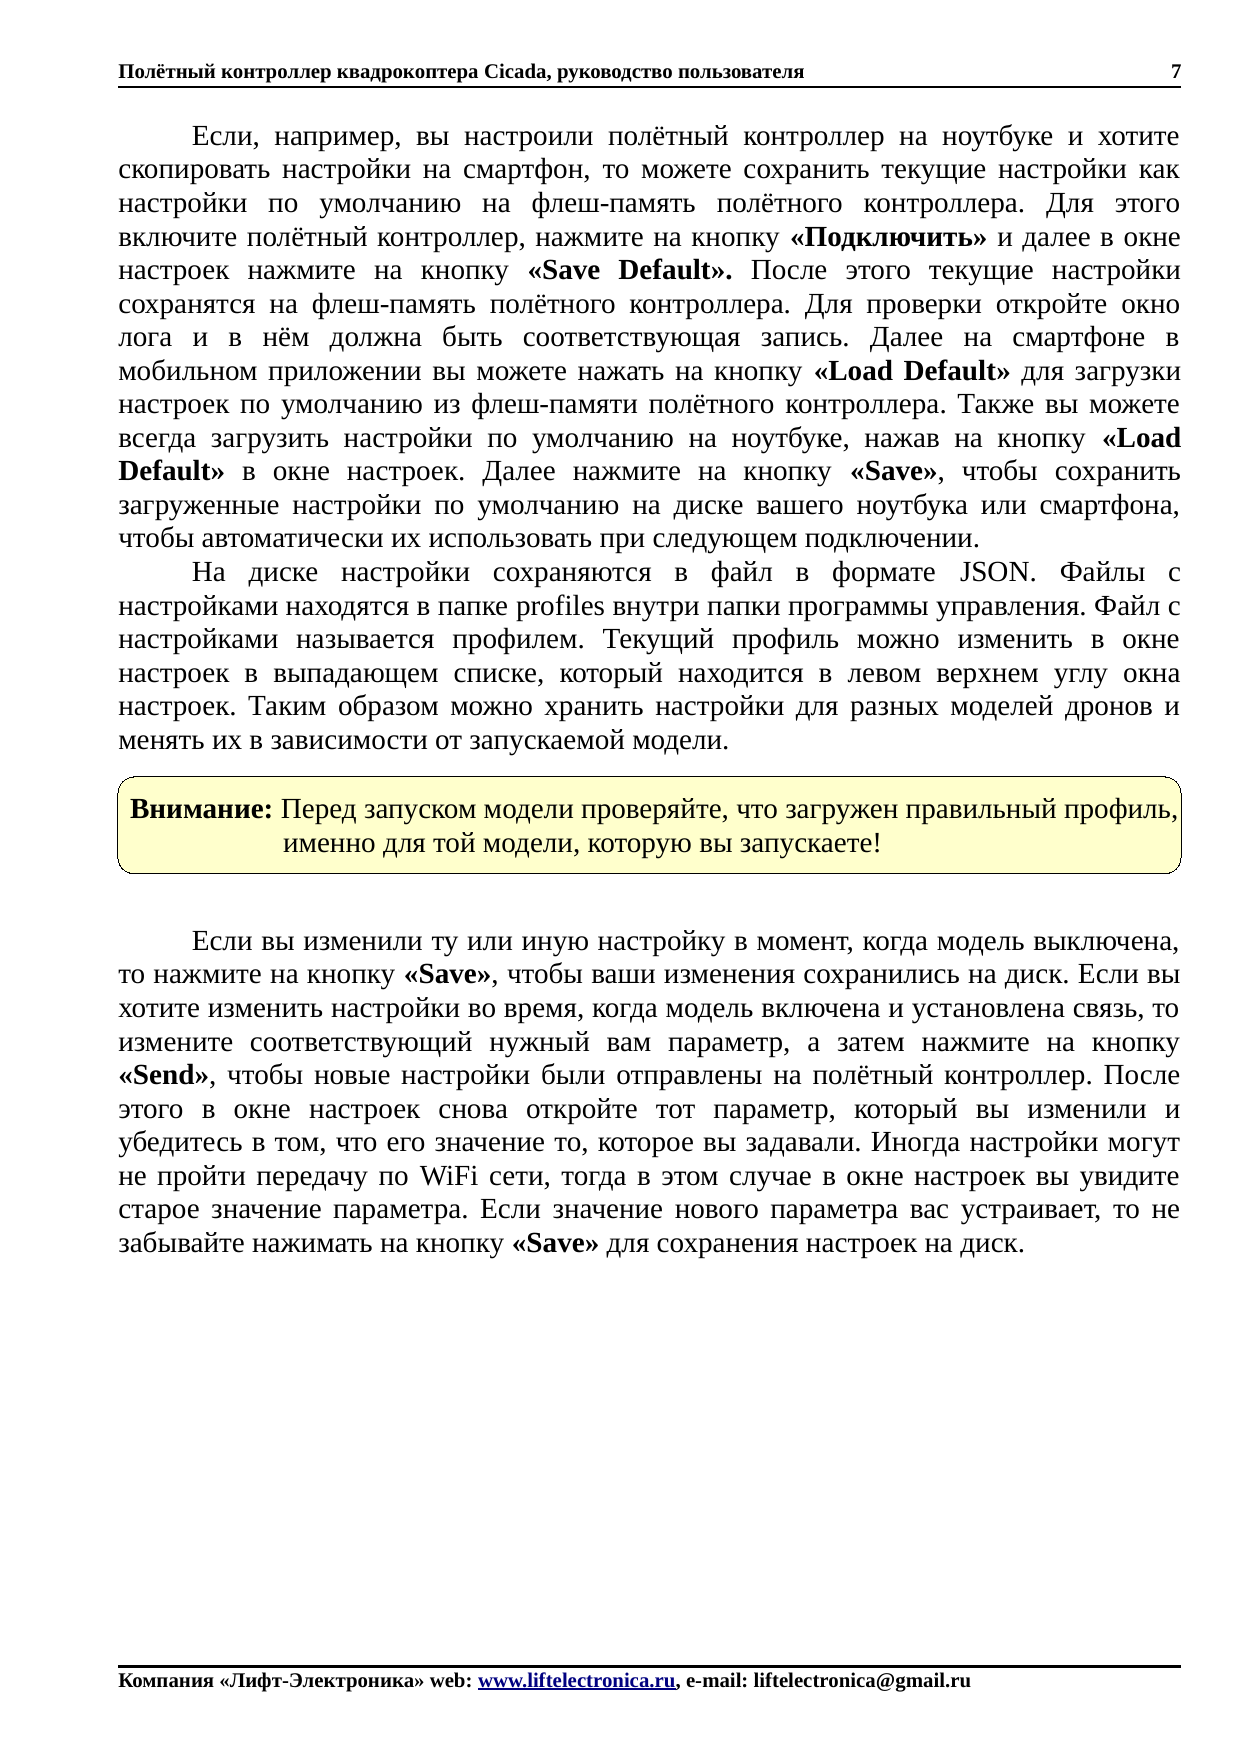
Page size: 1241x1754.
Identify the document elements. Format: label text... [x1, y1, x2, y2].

text Если вы изменили ту или иную настройку в момент, когда модель выключена, то нажмите на кнопку «Save», чтобы ваши изменения сохранились на диск. Если вы хотите изменить настройки во время, когда модель включена и установлена связь, то измените соответствующий нужный вам параметр, а затем нажмите на кнопку «Send», чтобы новые настройки были отправлены на полётный контроллер. После этого в окне настроек снова откройте тот параметр, который вы изменили и убедитесь в том, что его значение то, которое вы задавали. Иногда настройки могут не пройти передачу по WiFi сети, тогда в этом случае в окне настроек вы увидите старое значение параметра. Если значение нового параметра вас устраивает, то не забывайте нажимать на кнопку «Save» для сохранения настроек на диск. [118, 923, 1181, 1258]
text На диске настройки сохраняются в файл в формате JSON. Файлы с настройками находятся в папке profiles внутри папки программы управления. Файл с настройками называется профилем. Текущий профиль можно изменить в окне настроек в выпадающем списке, который находится в левом верхнем углу окна настроек. Таким образом можно хранить настройки для разных моделей дронов и менять их в зависимости от запускаемой модели. [118, 554, 1181, 755]
text Если, например, вы настроили полётный контроллер на ноутбуке и хотите скопировать настройки на смартфон, то можете сохранить текущие настройки как настройки по умолчанию на флеш-память полётного контроллера. Для этого включите полётный контроллер, нажмите на кнопку «Подключить» и далее в окне настроек нажмите на кнопку «Save Default». После этого текущие настройки сохранятся на флеш-память полётного контроллера. Для проверки откройте окно лога и в нём должна быть соответствующая запись. Далее на смартфоне в мобильном приложении вы можете нажать на кнопку «Load Default» для загрузки настроек по умолчанию из флеш-памяти полётного контроллера. Также вы можете всегда загрузить настройки по умолчанию на ноутбуке, нажав на кнопку «Load Default» в окне настроек. Далее нажмите на кнопку «Save», чтобы сохранить загруженные настройки по умолчанию на диске вашего ноутбука или смартфона, чтобы автоматически их использовать при следующем подключении. [118, 118, 1181, 554]
